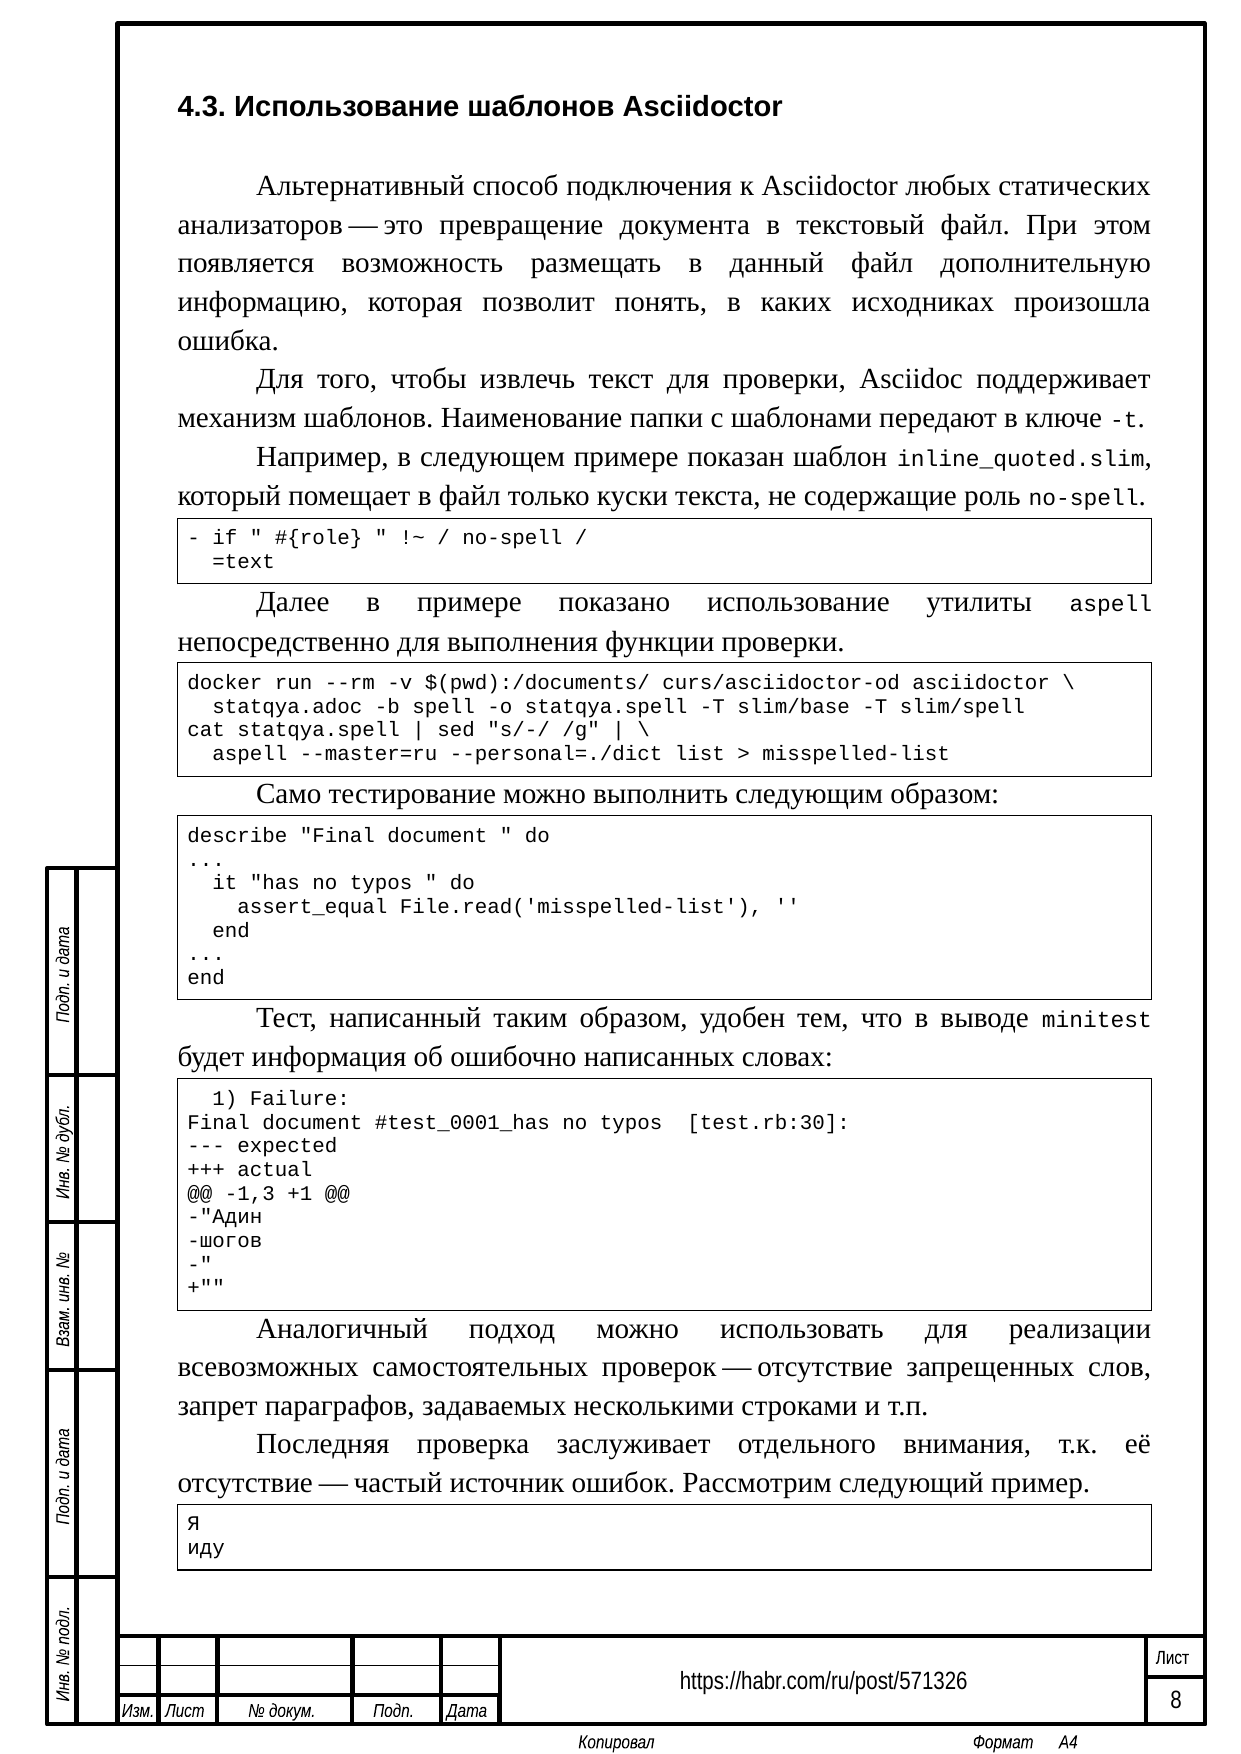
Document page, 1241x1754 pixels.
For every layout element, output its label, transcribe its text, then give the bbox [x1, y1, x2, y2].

text Тест, написанный таким образом, удобен тем, что в выводе minitest будет информация об ошибочно написанных словах: [177, 1000, 1152, 1073]
list describe "Final document " do ... it "has no typos " do assert_equal File.read('misspelled-list'), '' end ... end [178, 816, 1151, 999]
text Например, в следующем примере показан шаблон inline_quoted.slim, который помещает в файл только куски текста, не содержащие роль no-spell. [177, 439, 1152, 512]
text Альтернативный способ подключения к Asciidoctor любых статических анализаторов — это превращение документа в текстовый файл. При этом появляется возможность размещать в данный файл дополнительную информацию, которая позволит понять, в каких исходниках произошла ошибка. [177, 168, 1152, 356]
text Последняя проверка заслуживает отдельного внимания, т.к. её отсутствие — частый источник ошибок. Рассмотрим следующий пример. [177, 1426, 1152, 1498]
list docker run --rm -v $(pwd):/documents/ curs/asciidoctor-od asciidoctor \ statqya.adoc -b spell -o statqya.spell -T slim/base -T slim/spell cat statqya.spell | sed "s/-/ /g" | \ aspell --master=ru --personal=./dict list > misspelled-list [178, 663, 1151, 776]
text Для того, чтобы извлечь текст для проверки, Asciidoc поддерживает механизм шаблонов. Наименование папки с шаблонами передают в ключе -t. [177, 361, 1152, 434]
list Я иду [178, 1505, 1151, 1569]
text Само тестирование можно выполнить следующим образом: [177, 777, 1152, 810]
list 1) Failure: Final document #test_0001_has no typos [test.rb:30]: --- expected +++ actual @@ -1,3 +1 @@ -"Адин -шогов -" +"" [178, 1079, 1151, 1310]
text Далее в примере показано использование утилиты aspell непосредственно для выполнения функции проверки. [177, 584, 1152, 657]
text Аналогичный подход можно использовать для реализации всевозможных самостоятельных проверок — отсутствие запрещенных слов, запрет параграфов, задаваемых несколькими строками и т.п. [177, 1311, 1152, 1421]
list - if " #{role} " !~ / no-spell / =text [178, 519, 1151, 583]
subtitle 4.3. Использование шаблонов Asciidoctor [177, 88, 1152, 122]
